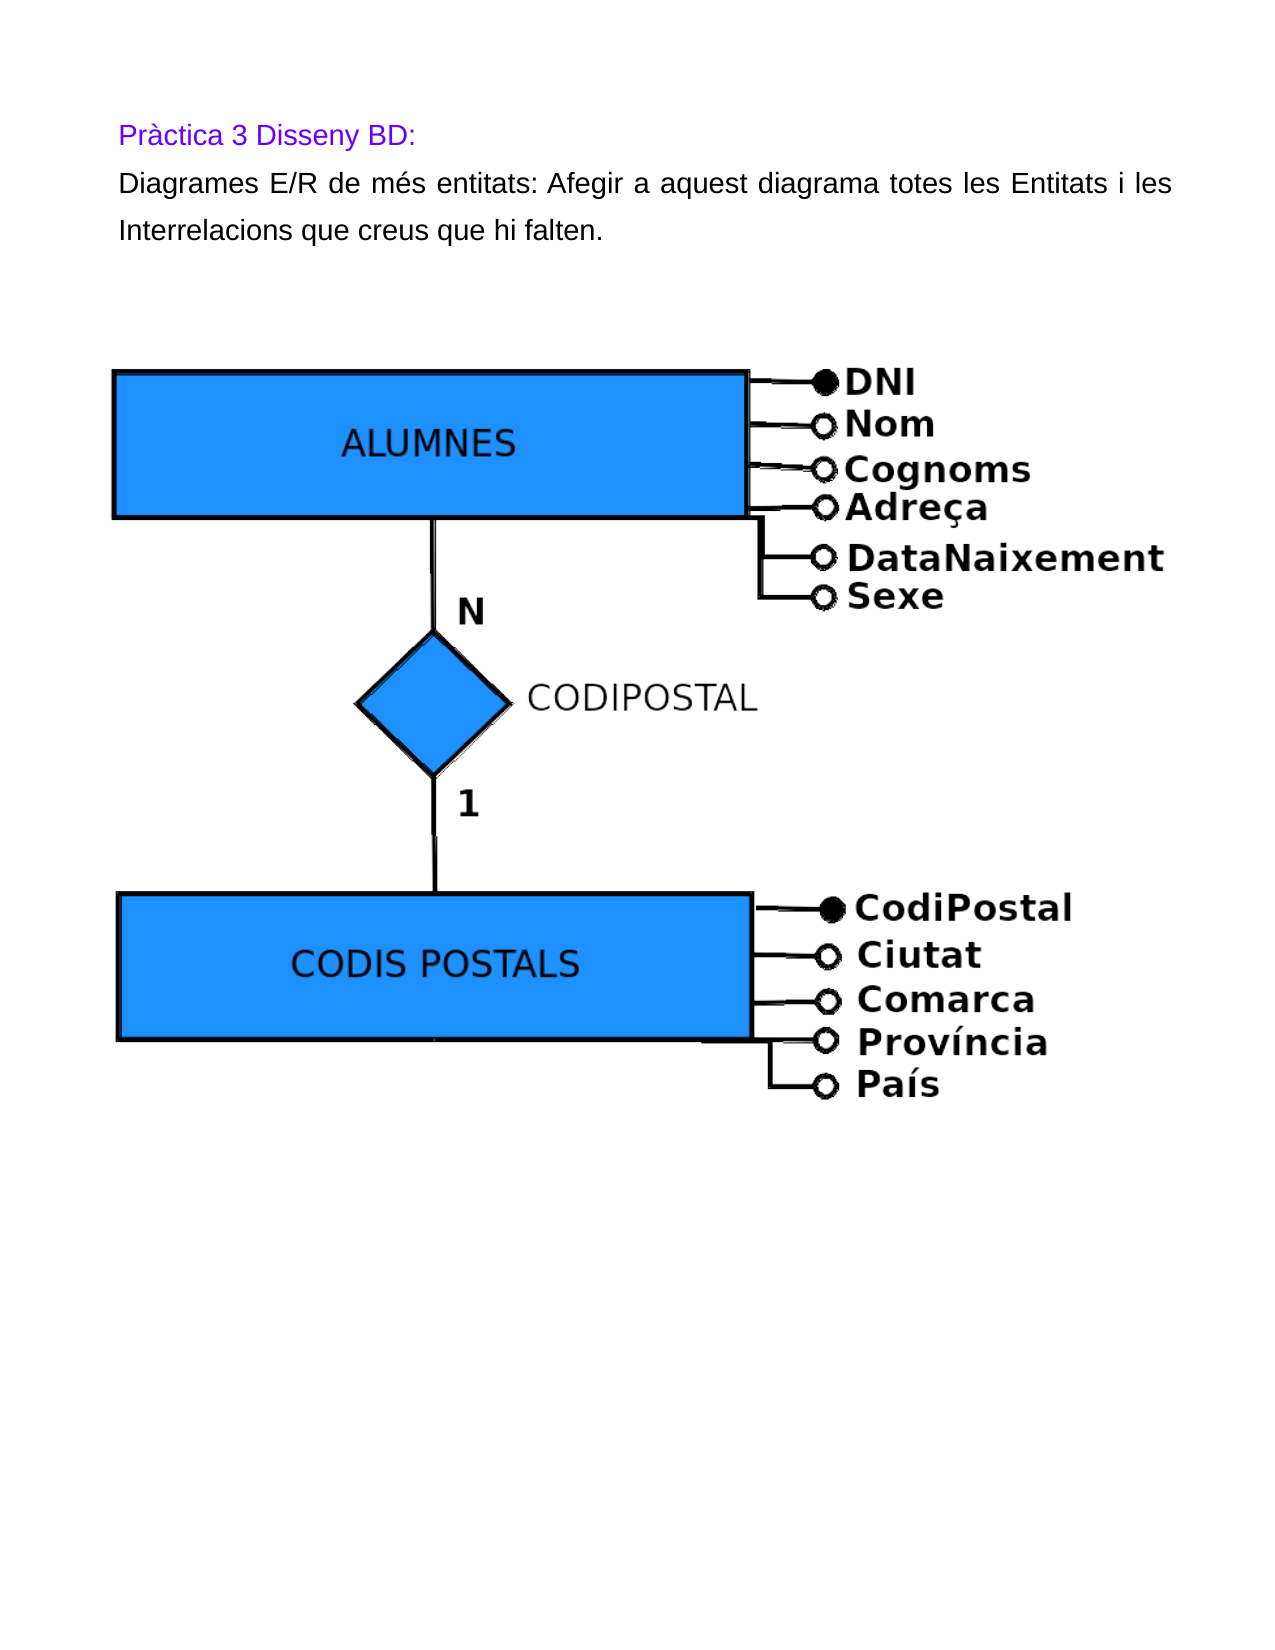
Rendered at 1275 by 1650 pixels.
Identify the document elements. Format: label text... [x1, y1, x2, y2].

text Diagrames E/R de més entitats: Afegir a aquest diagrama totes les Entitats i les Interrelacions que creus que hi falten. [118, 166, 1175, 247]
text Pràctica 3 Disseny BD: [118, 118, 1175, 152]
picture [109, 356, 1167, 1160]
